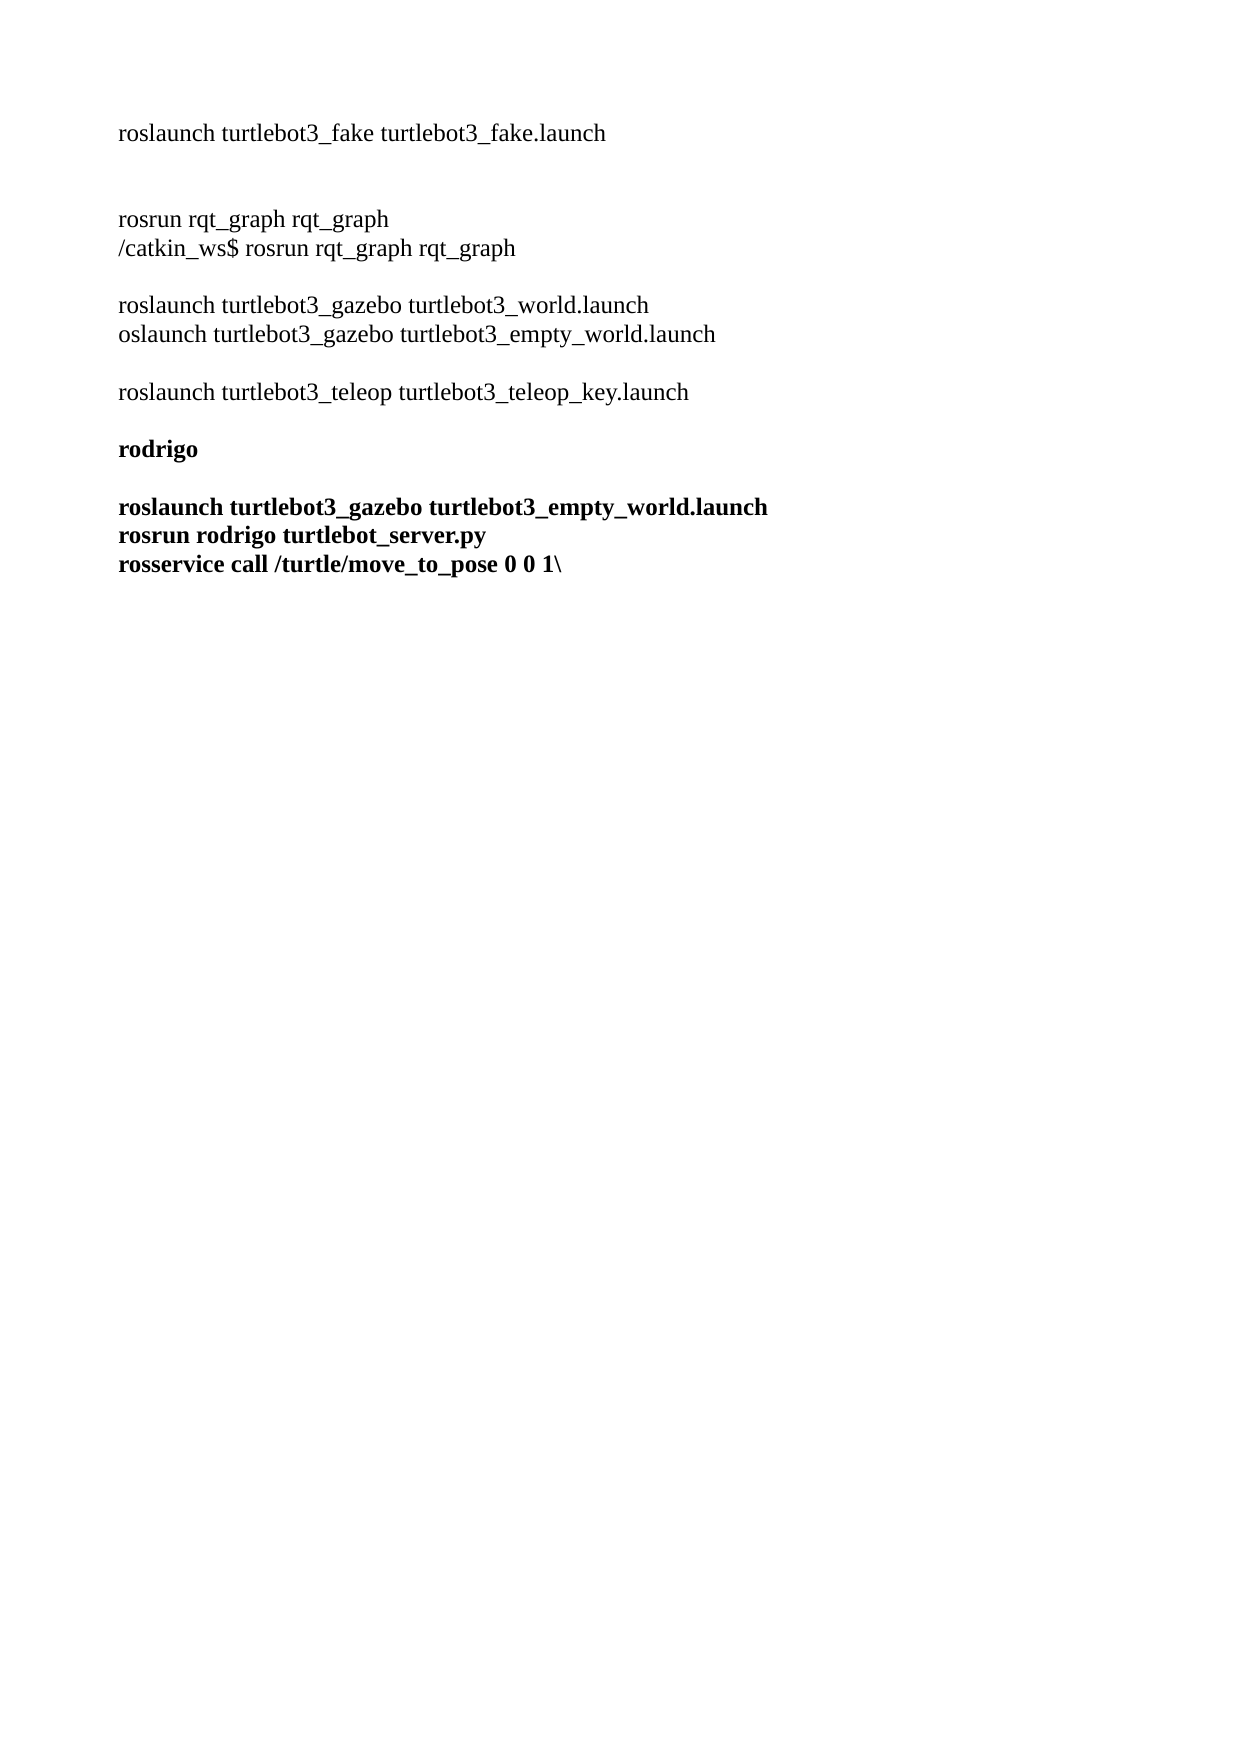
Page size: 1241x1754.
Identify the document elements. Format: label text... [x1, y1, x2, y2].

text rosservice call /turtle/move_to_pose 0 0 1\ [118, 549, 1122, 578]
text roslaunch turtlebot3_fake turtlebot3_fake.launch [118, 118, 1122, 147]
text roslaunch turtlebot3_gazebo turtlebot3_empty_world.launch [118, 492, 1122, 521]
text roslaunch turtlebot3_gazebo turtlebot3_world.launch [118, 291, 1122, 319]
text roslaunch turtlebot3_teleop turtlebot3_teleop_key.launch [118, 377, 1122, 406]
text rosrun rodrigo turtlebot_server.py [118, 521, 1122, 549]
text /catkin_ws$ rosrun rqt_graph rqt_graph [118, 233, 1122, 262]
text rosrun rqt_graph rqt_graph [118, 204, 1122, 233]
text oslaunch turtlebot3_gazebo turtlebot3_empty_world.launch [118, 319, 1122, 348]
text rodrigo [118, 434, 1122, 463]
